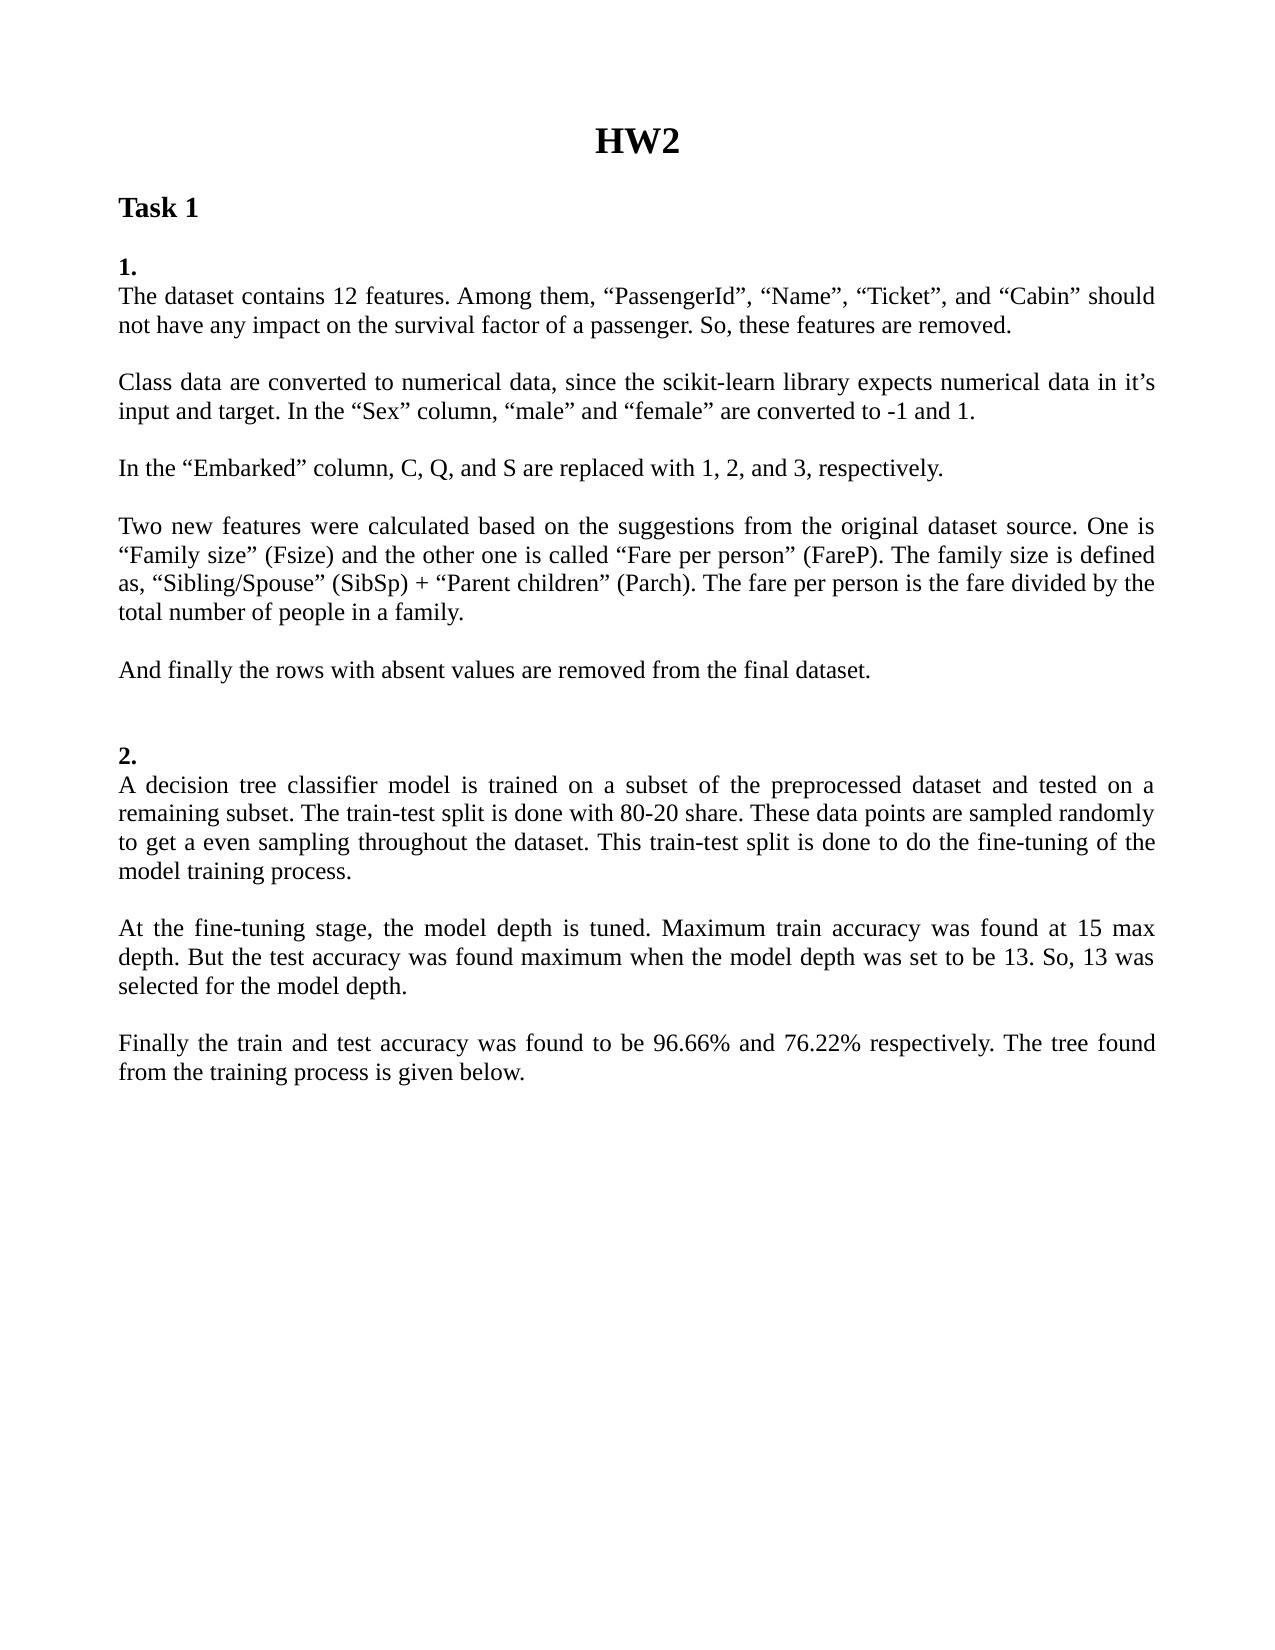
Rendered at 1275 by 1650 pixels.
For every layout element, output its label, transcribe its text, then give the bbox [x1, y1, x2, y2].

text A decision tree classifier model is trained on a subset of the preprocessed dataset and tested on a remaining subset. The train-test split is done with 80-20 share. These data points are sampled randomly to get a even sampling throughout the dataset. This train-test split is done to do the fine-tuning of the model training process. [118, 770, 1157, 885]
text Class data are converted to numerical data, since the scikit-learn library expects numerical data in it’s input and target. In the “Sex” column, “male” and “female” are converted to -1 and 1. [118, 367, 1157, 425]
text In the “Embarked” column, C, Q, and S are replaced with 1, 2, and 3, respectively. [118, 453, 1157, 482]
text At the fine-tuning stage, the model depth is tuned. Maximum train accuracy was found at 15 max depth. But the test accuracy was found maximum when the model depth was set to be 13. So, 13 was selected for the model depth. [118, 913, 1157, 1000]
text HW2 [118, 118, 1157, 161]
text Finally the train and test accuracy was found to be 96.66% and 76.22% respectively. The tree found from the training process is given below. [118, 1028, 1157, 1086]
text And finally the rows with absent values are removed from the final dataset. [118, 655, 1157, 683]
text Task 1 [118, 190, 1157, 223]
text 1. [118, 252, 1157, 281]
text 2. [118, 741, 1157, 770]
text The dataset contains 12 features. Among them, “PassengerId”, “Name”, “Ticket”, and “Cabin” should not have any impact on the survival factor of a passenger. So, these features are removed. [118, 281, 1157, 338]
text Two new features were calculated based on the suggestions from the original dataset source. One is “Family size” (Fsize) and the other one is called “Fare per person” (FareP). The family size is defined as, “Sibling/Spouse” (SibSp) + “Parent children” (Parch). The fare per person is the fare divided by the total number of people in a family. [118, 511, 1157, 626]
